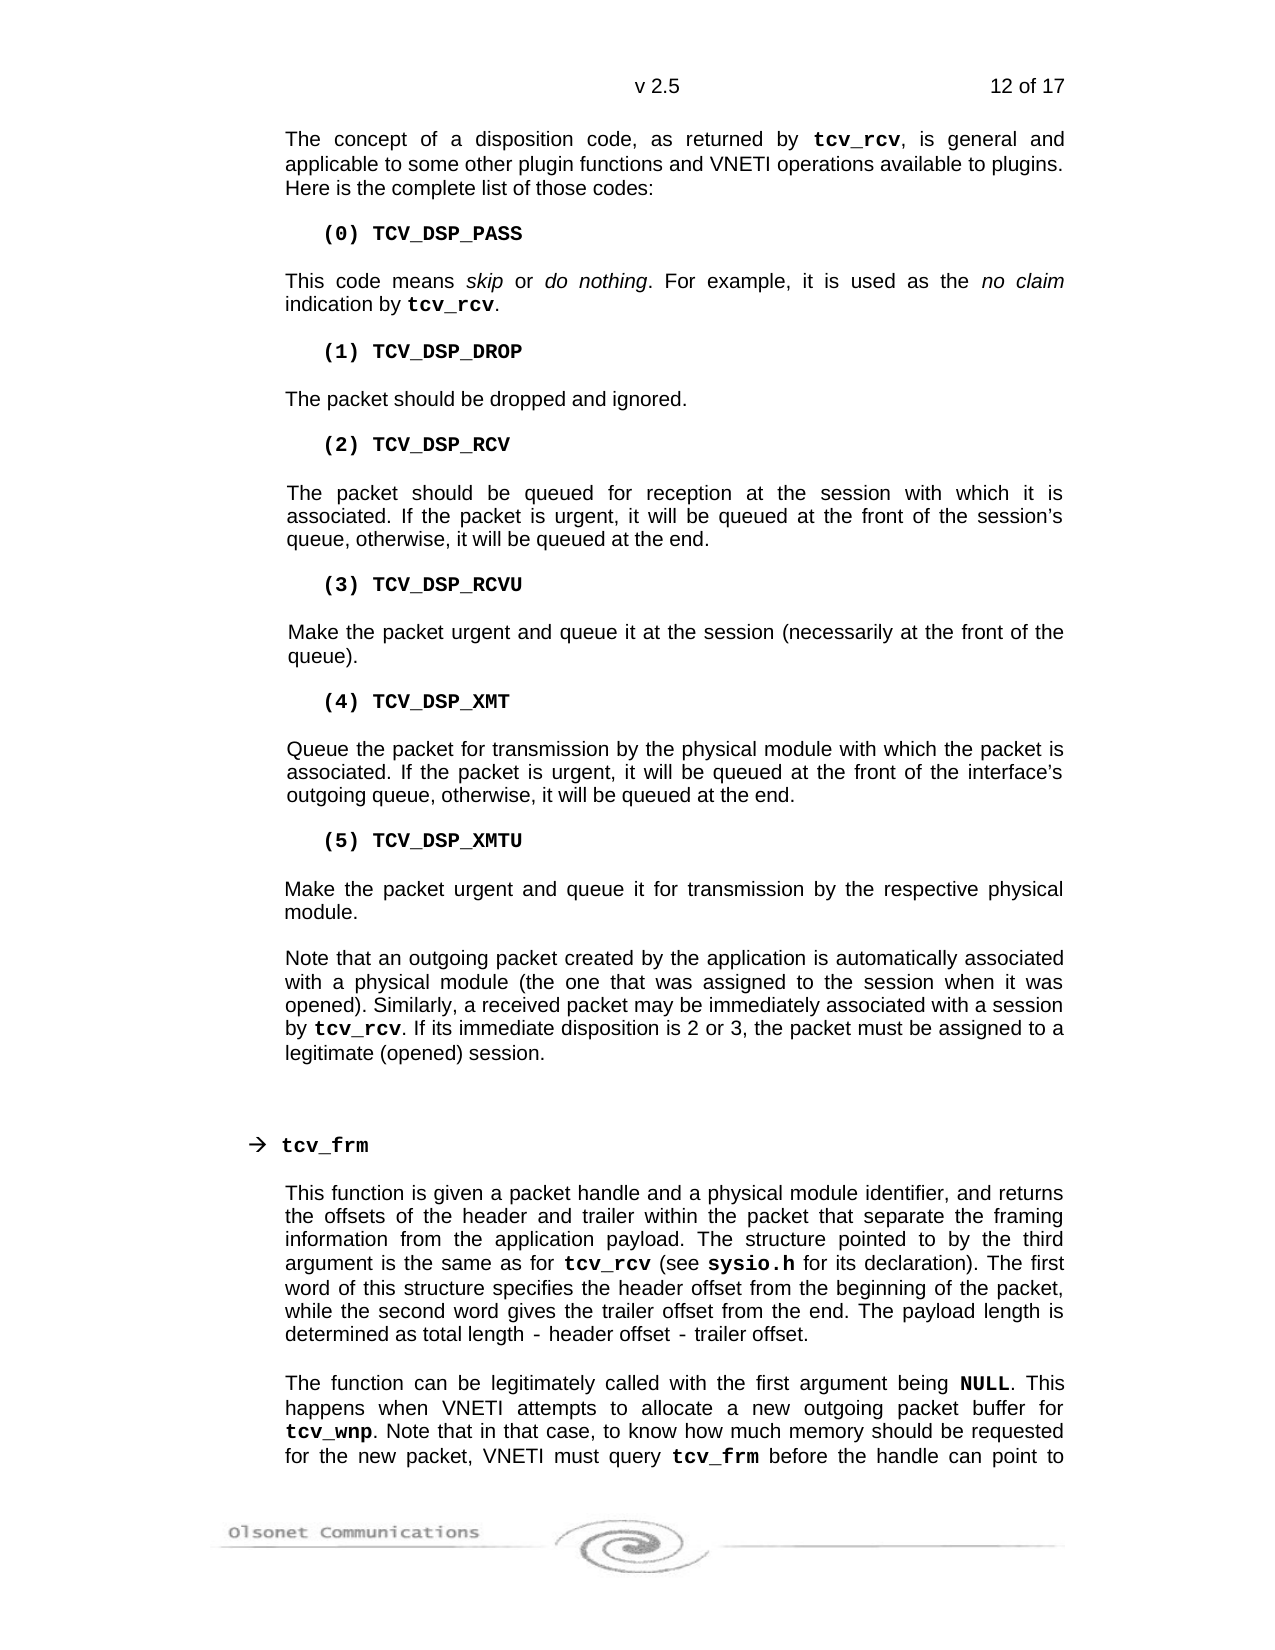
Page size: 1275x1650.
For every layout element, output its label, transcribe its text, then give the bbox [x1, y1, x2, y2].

text (5) TCV_DSP_XMTU [322, 830, 1065, 854]
text This code means skip or do nothing. For example, it is used as the no claim indication by tcv_rcv. [285, 269, 1065, 318]
text  tcv_frm [247, 1135, 1065, 1158]
text Note that an outgoing packet created by the application is automatically associated with a physical module (the one that was assigned to the session when it was opened). Similarly, a received packet may be immediately associated with a session by tcv_rcv. If its immediate disposition is 2 or 3, the packet must be assigned to a legitimate (opened) session. [285, 947, 1065, 1065]
text Make the packet urgent and queue it at the session (necessarily at the front of the queue). [288, 621, 1065, 667]
text This function is given a packet handle and a physical module identifier, and returns the offsets of the header and trailer within the packet that separate the framing information from the application payload. The structure pointed to by the third argument is the same as for tcv_rcv (see sysio.h for its declaration). The first word of this structure specifies the header offset from the beginning of the packet, while the second word gives the trailer offset from the end. The payload length is determined as total length - header offset - trailer offset. [285, 1182, 1065, 1348]
text (3) TCV_DSP_RCVU [322, 574, 1065, 598]
text The packet should be queued for reception at the session with which it is associated. If the packet is urgent, it will be queued at the front of the session’s queue, otherwise, it will be queued at the end. [286, 481, 1065, 551]
text (4) TCV_DSP_XMT [322, 691, 1065, 714]
text Make the packet urgent and queue it for transmission by the respective physical module. [284, 877, 1065, 924]
text Queue the packet for transmission by the physical module with which the packet is associated. If the packet is urgent, it will be queued at the front of the interface’s outgoing queue, otherwise, it will be queued at the end. [286, 737, 1065, 807]
text (1) TCV_DSP_DROP [322, 341, 1065, 364]
text The function can be legitimately called with the first argument being NULL. This happens when VNETI attempts to allocate a new outgoing packet buffer for tcv_wnp. Note that in that case, to know how much memory should be requested for the new packet, VNETI must query tcv_frm before the handle can point to [285, 1371, 1065, 1470]
text (0) TCV_DSP_PASS [322, 222, 1065, 246]
picture [210, 1504, 1065, 1596]
text (2) TCV_DSP_RCV [322, 434, 1065, 458]
text The packet should be dropped and ignored. [285, 388, 1065, 411]
text The concept of a disposition code, as returned by tcv_rcv, is general and applicable to some other plugin functions and VNETI operations available to plugins. Here is the complete list of those codes: [285, 128, 1065, 199]
